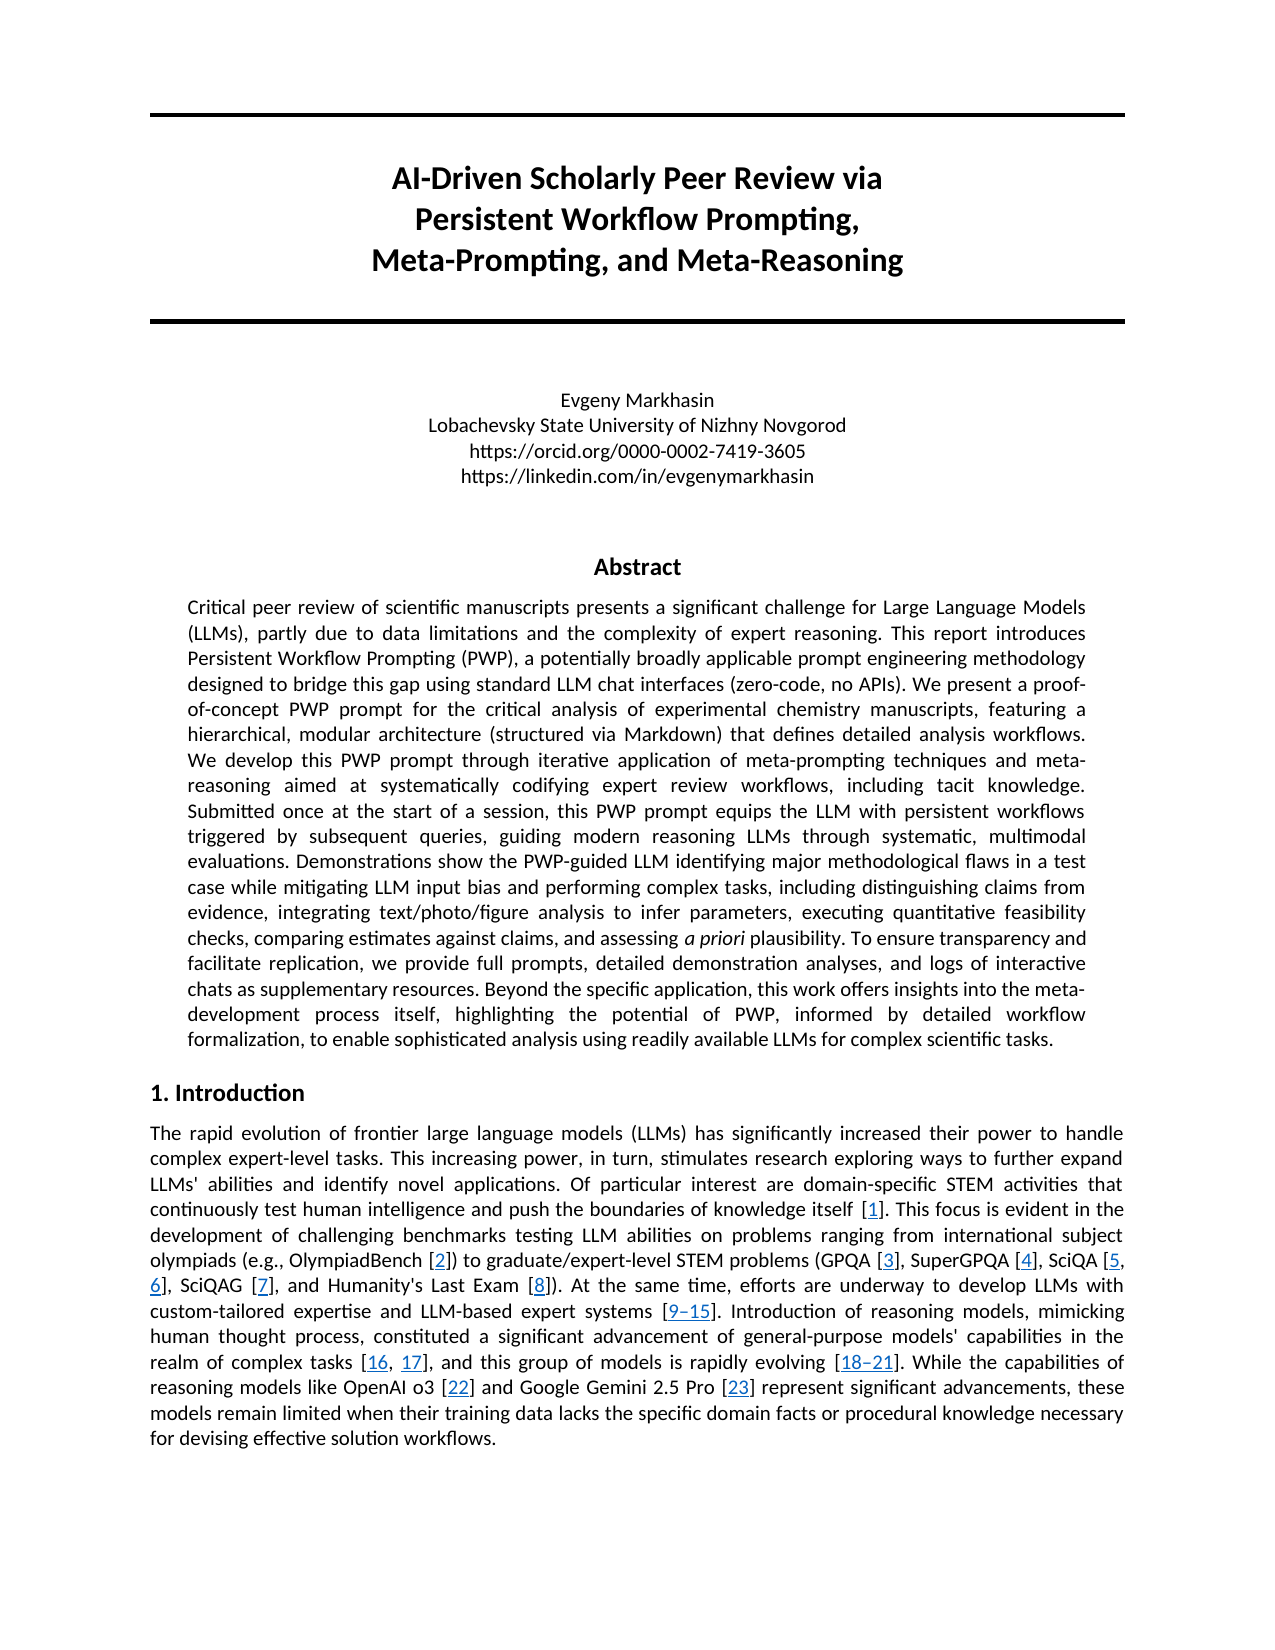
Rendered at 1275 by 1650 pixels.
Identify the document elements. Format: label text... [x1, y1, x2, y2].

subtitle Abstract [150, 552, 1125, 582]
text Critical peer review of scientific manuscripts presents a significant challenge for Large Language Models (LLMs), partly due to data limitations and the complexity of expert reasoning. This report introduces Persistent Workflow Prompting (PWP), a potentially broadly applicable prompt engineering methodology designed to bridge this gap using standard LLM chat interfaces (zero-code, no APIs). We present a proof-of-concept PWP prompt for the critical analysis of experimental chemistry manuscripts, featuring a hierarchical, modular architecture (structured via Markdown) that defines detailed analysis workflows. We develop this PWP prompt through iterative application of meta-prompting techniques and meta-reasoning aimed at systematically codifying expert review workflows, including tacit knowledge. Submitted once at the start of a session, this PWP prompt equips the LLM with persistent workflows triggered by subsequent queries, guiding modern reasoning LLMs through systematic, multimodal evaluations. Demonstrations show the PWP-guided LLM identifying major methodological flaws in a test case while mitigating LLM input bias and performing complex tasks, including distinguishing claims from evidence, integrating text/photo/figure analysis to infer parameters, executing quantitative feasibility checks, comparing estimates against claims, and assessing a priori plausibility. To ensure transparency and facilitate replication, we provide full prompts, detailed demonstration analyses, and logs of interactive chats as supplementary resources. Beyond the specific application, this work offers insights into the meta-development process itself, highlighting the potential of PWP, informed by detailed workflow formalization, to enable sophisticated analysis using readily available LLMs for complex scientific tasks. [187, 594, 1087, 1052]
text Evgeny Markhasin [150, 387, 1125, 412]
subtitle Introduction [150, 1077, 1125, 1108]
text Lobachevsky State University of Nizhny Novgorod [150, 412, 1125, 438]
text https://orcid.org/0000-0002-7419-3605 [150, 438, 1125, 463]
title AI-Driven Scholarly Peer Review via Persistent Workflow Prompting, Meta-Prompting, and Meta-Reasoning [150, 157, 1125, 279]
text The rapid evolution of frontier large language models (LLMs) has significantly increased their power to handle complex expert-level tasks. This increasing power, in turn, stimulates research exploring ways to further expand LLMs' abilities and identify novel applications. Of particular interest are domain-specific STEM activities that continuously test human intelligence and push the boundaries of knowledge itself [1]. This focus is evident in the development of challenging benchmarks testing LLM abilities on problems ranging from international subject olympiads (e.g., OlympiadBench [2]) to graduate/expert-level STEM problems (GPQA [3], SuperGPQA [4], SciQA [5, 6], SciQAG [7], and Humanity's Last Exam [8]). At the same time, efforts are underway to develop LLMs with custom-tailored expertise and LLM-based expert systems [9–15]. Introduction of reasoning models, mimicking human thought process, constituted a significant advancement of general-purpose models' capabilities in the realm of complex tasks [16, 17], and this group of models is rapidly evolving [18–21]. While the capabilities of reasoning models like OpenAI o3 [22] and Google Gemini 2.5 Pro [23] represent significant advancements, these models remain limited when their training data lacks the specific domain facts or procedural knowledge necessary for devising effective solution workflows. [150, 1120, 1125, 1451]
text https://linkedin.com/in/evgenymarkhasin [150, 463, 1125, 489]
